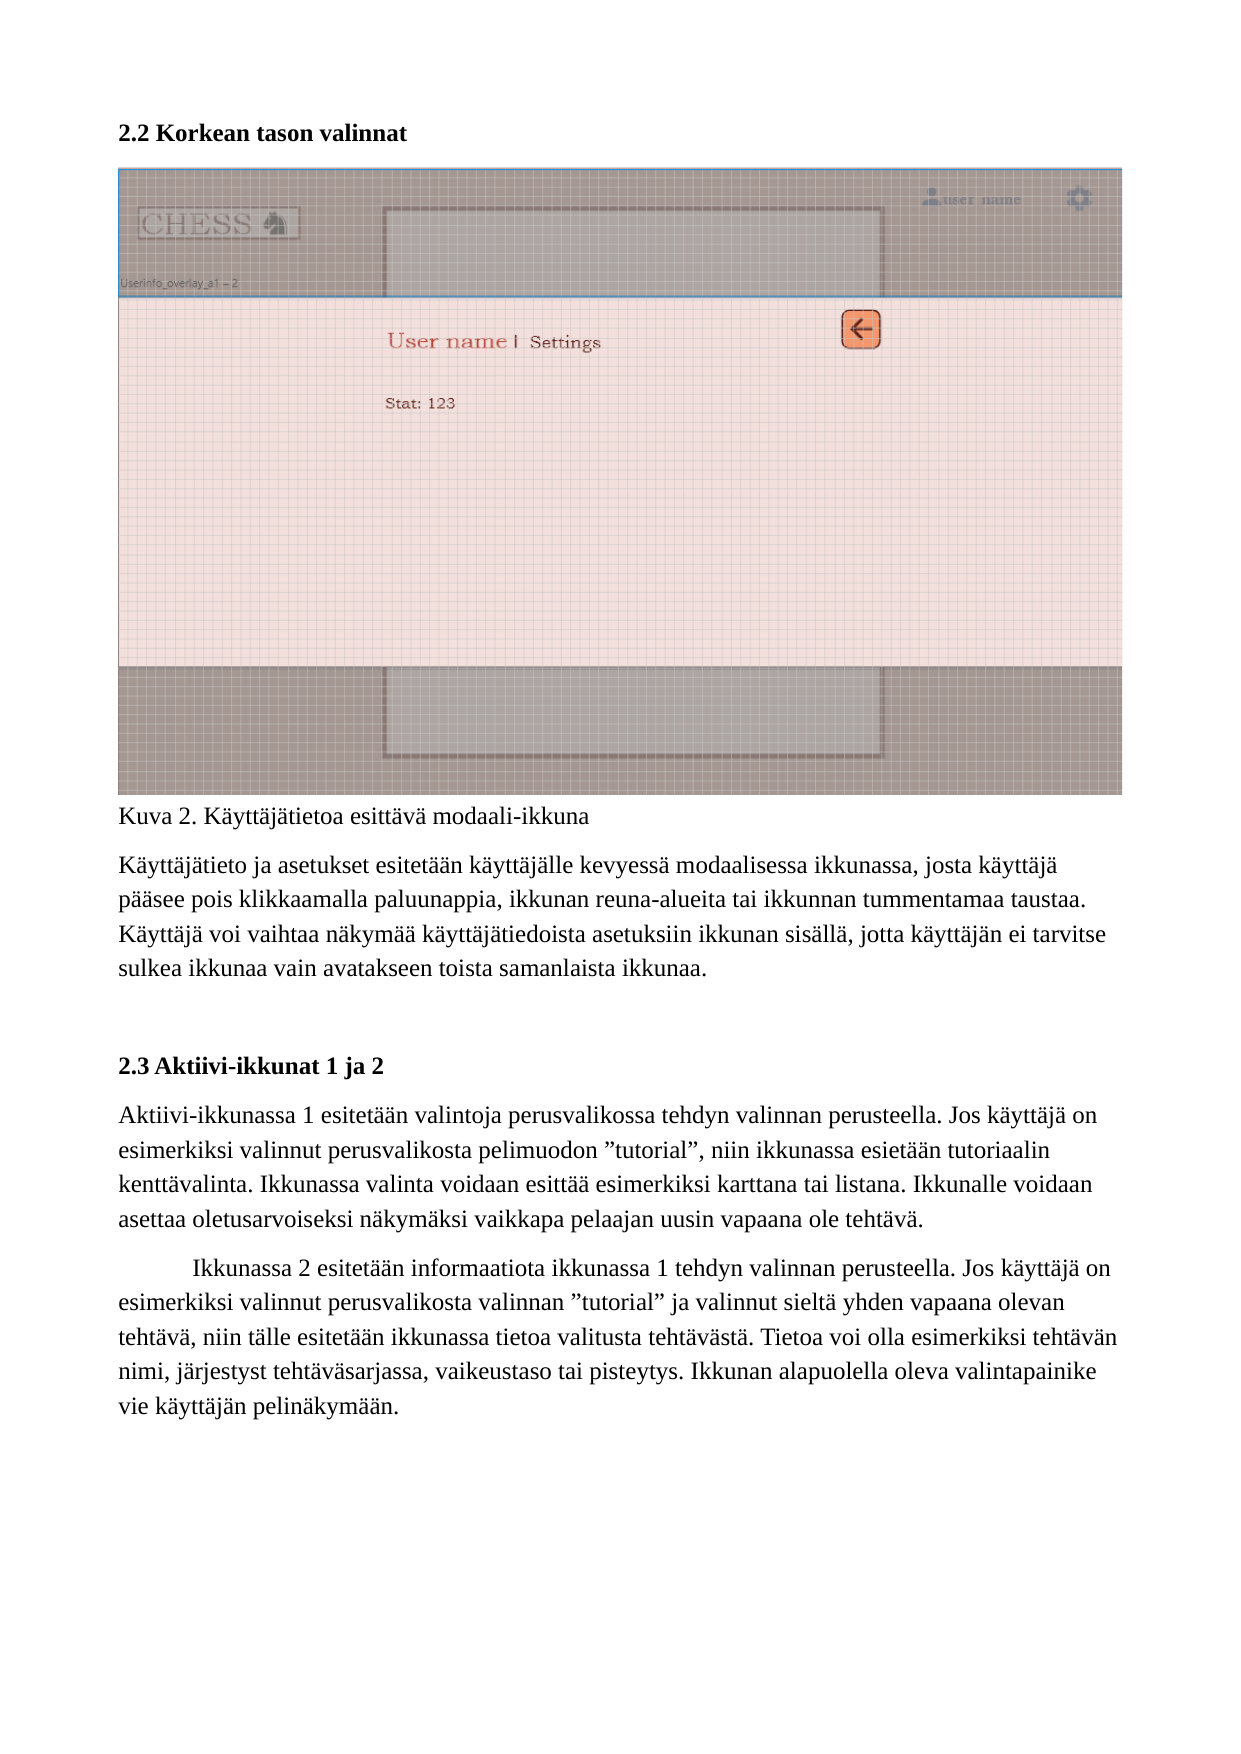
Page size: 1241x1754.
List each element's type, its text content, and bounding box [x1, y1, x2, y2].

text Aktiivi-ikkunassa 1 esitetään valintoja perusvalikossa tehdyn valinnan perusteella. Jos käyttäjä on esimerkiksi valinnut perusvalikosta pelimuodon ”tutorial”, niin ikkunassa esietään tutoriaalin kenttävalinta. Ikkunassa valinta voidaan esittää esimerkiksi karttana tai listana. Ikkunalle voidaan asettaa oletusarvoiseksi näkymäksi vaikkapa pelaajan uusin vapaana ole tehtävä. [118, 1100, 1122, 1233]
picture [118, 167, 1123, 795]
text Ikkunassa 2 esitetään informaatiota ikkunassa 1 tehdyn valinnan perusteella. Jos käyttäjä on esimerkiksi valinnut perusvalikosta valinnan ”tutorial” ja valinnut sieltä yhden vapaana olevan tehtävä, niin tälle esitetään ikkunassa tietoa valitusta tehtävästä. Tietoa voi olla esimerkiksi tehtävän nimi, järjestyst tehtäväsarjassa, vaikeustaso tai pisteytys. Ikkunan alapuolella oleva valintapainike vie käyttäjän pelinäkymään. [118, 1253, 1122, 1419]
text Kuva 2. Käyttäjätietoa esittävä modaali-ikkuna [118, 795, 1122, 829]
text 2.3 Aktiivi-ikkunat 1 ja 2 [118, 1051, 1122, 1080]
text Käyttäjätieto ja asetukset esitetään käyttäjälle kevyessä modaalisessa ikkunassa, josta käyttäjä pääsee pois klikkaamalla paluunappia, ikkunan reuna-alueita tai ikkunnan tummentamaa taustaa. Käyttäjä voi vaihtaa näkymää käyttäjätiedoista asetuksiin ikkunan sisällä, jotta käyttäjän ei tarvitse sulkea ikkunaa vain avatakseen toista samanlaista ikkunaa. [118, 850, 1122, 982]
text 2.2 Korkean tason valinnat [118, 118, 1122, 147]
